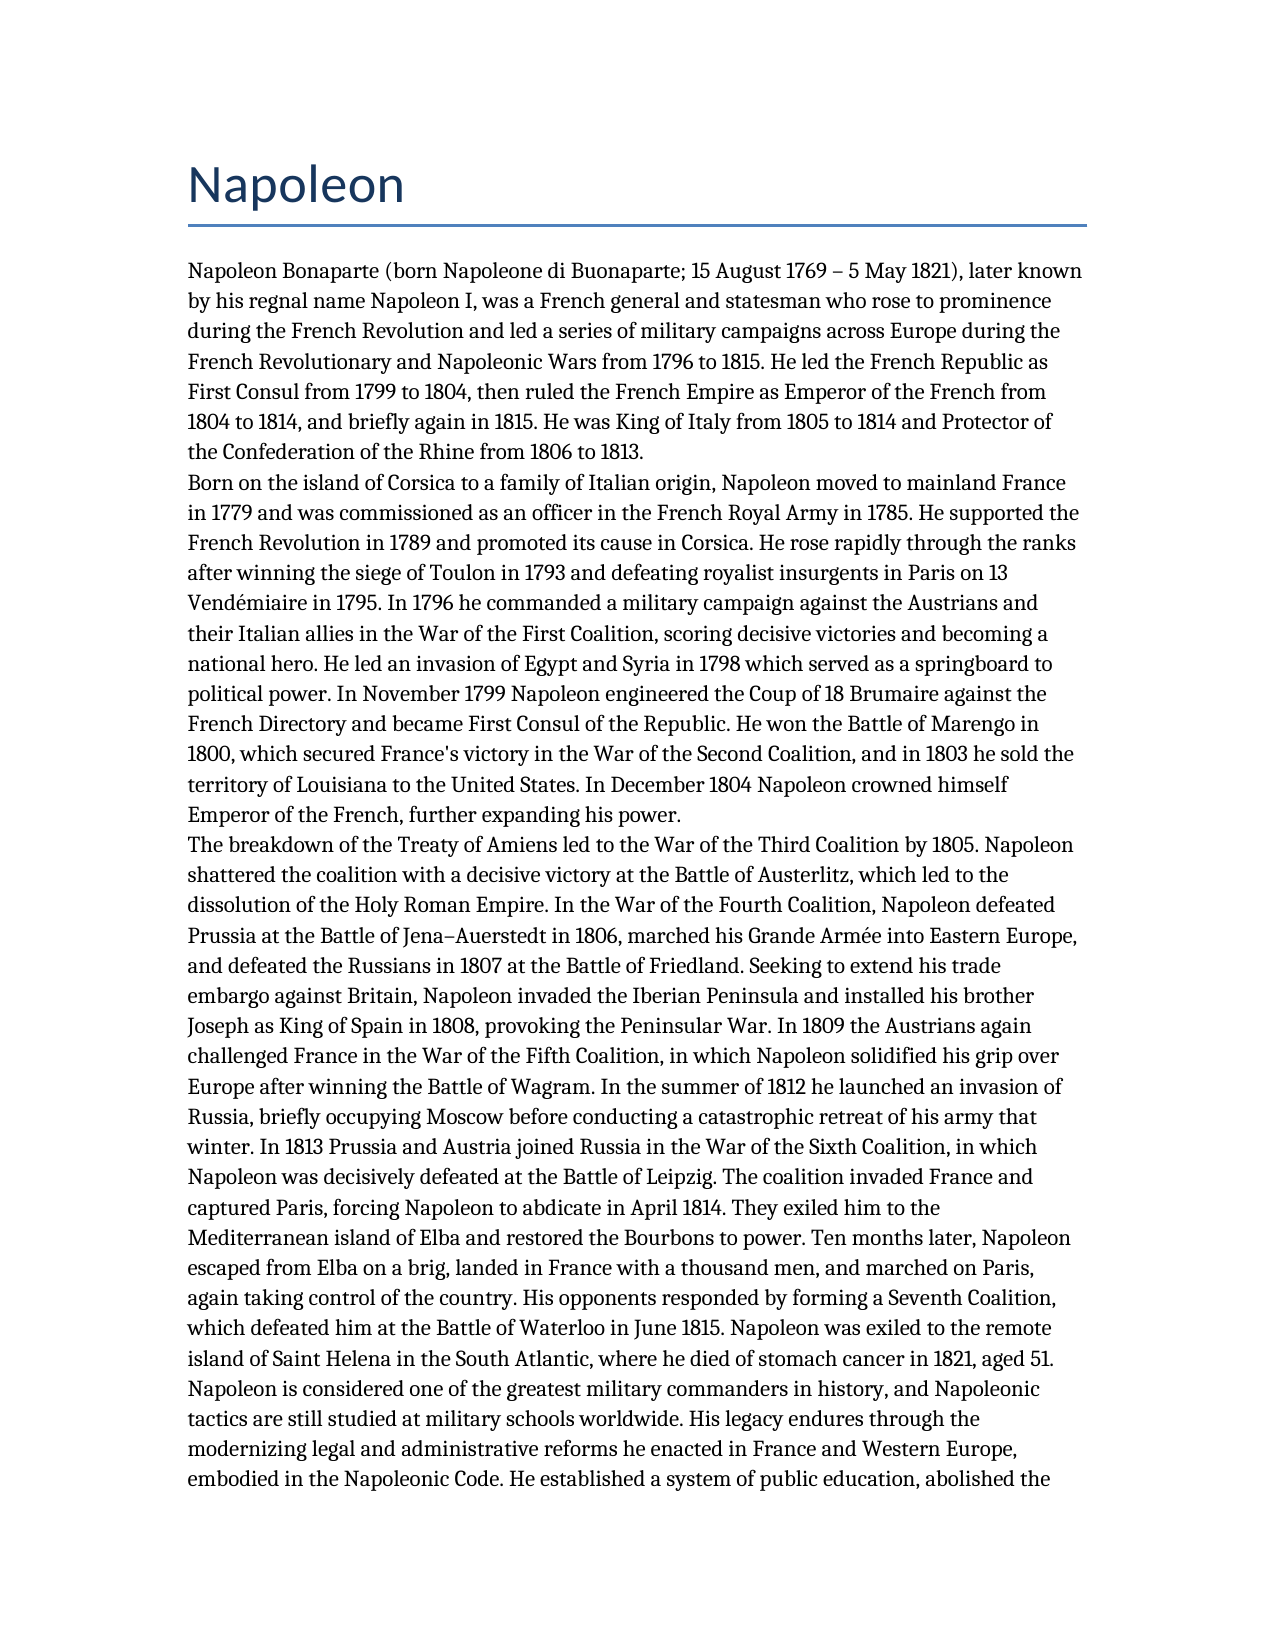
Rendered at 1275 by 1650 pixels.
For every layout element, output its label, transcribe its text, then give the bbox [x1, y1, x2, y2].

title Napoleon [187, 150, 1087, 227]
text Napoleon Bonaparte (born Napoleone di Buonaparte; 15 August 1769 – 5 May 1821), later known by his regnal name Napoleon I, was a French general and statesman who rose to prominence during the French Revolution and led a series of military campaigns across Europe during the French Revolutionary and Napoleonic Wars from 1796 to 1815. He led the French Republic as First Consul from 1799 to 1804, then ruled the French Empire as Emperor of the French from 1804 to 1814, and briefly again in 1815. He was King of Italy from 1805 to 1814 and Protector of the Confederation of the Rhine from 1806 to 1813. Born on the island of Corsica to a family of Italian origin, Napoleon moved to mainland France in 1779 and was commissioned as an officer in the French Royal Army in 1785. He supported the French Revolution in 1789 and promoted its cause in Corsica. He rose rapidly through the ranks after winning the siege of Toulon in 1793 and defeating royalist insurgents in Paris on 13 Vendémiaire in 1795. In 1796 he commanded a military campaign against the Austrians and their Italian allies in the War of the First Coalition, scoring decisive victories and becoming a national hero. He led an invasion of Egypt and Syria in 1798 which served as a springboard to political power. In November 1799 Napoleon engineered the Coup of 18 Brumaire against the French Directory and became First Consul of the Republic. He won the Battle of Marengo in 1800, which secured France's victory in the War of the Second Coalition, and in 1803 he sold the territory of Louisiana to the United States. In December 1804 Napoleon crowned himself Emperor of the French, further expanding his power. The breakdown of the Treaty of Amiens led to the War of the Third Coalition by 1805. Napoleon shattered the coalition with a decisive victory at the Battle of Austerlitz, which led to the dissolution of the Holy Roman Empire. In the War of the Fourth Coalition, Napoleon defeated Prussia at the Battle of Jena–Auerstedt in 1806, marched his Grande Armée into Eastern Europe, and defeated the Russians in 1807 at the Battle of Friedland. Seeking to extend his trade embargo against Britain, Napoleon invaded the Iberian Peninsula and installed his brother Joseph as King of Spain in 1808, provoking the Peninsular War. In 1809 the Austrians again challenged France in the War of the Fifth Coalition, in which Napoleon solidified his grip over Europe after winning the Battle of Wagram. In the summer of 1812 he launched an invasion of Russia, briefly occupying Moscow before conducting a catastrophic retreat of his army that winter. In 1813 Prussia and Austria joined Russia in the War of the Sixth Coalition, in which Napoleon was decisively defeated at the Battle of Leipzig. The coalition invaded France and captured Paris, forcing Napoleon to abdicate in April 1814. They exiled him to the Mediterranean island of Elba and restored the Bourbons to power. Ten months later, Napoleon escaped from Elba on a brig, landed in France with a thousand men, and marched on Paris, again taking control of the country. His opponents responded by forming a Seventh Coalition, which defeated him at the Battle of Waterloo in June 1815. Napoleon was exiled to the remote island of Saint Helena in the South Atlantic, where he died of stomach cancer in 1821, aged 51. Napoleon is considered one of the greatest military commanders in history, and Napoleonic tactics are still studied at military schools worldwide. His legacy endures through the modernizing legal and administrative reforms he enacted in France and Western Europe, embodied in the Napoleonic Code. He established a system of public education, abolished the [187, 258, 1087, 1492]
